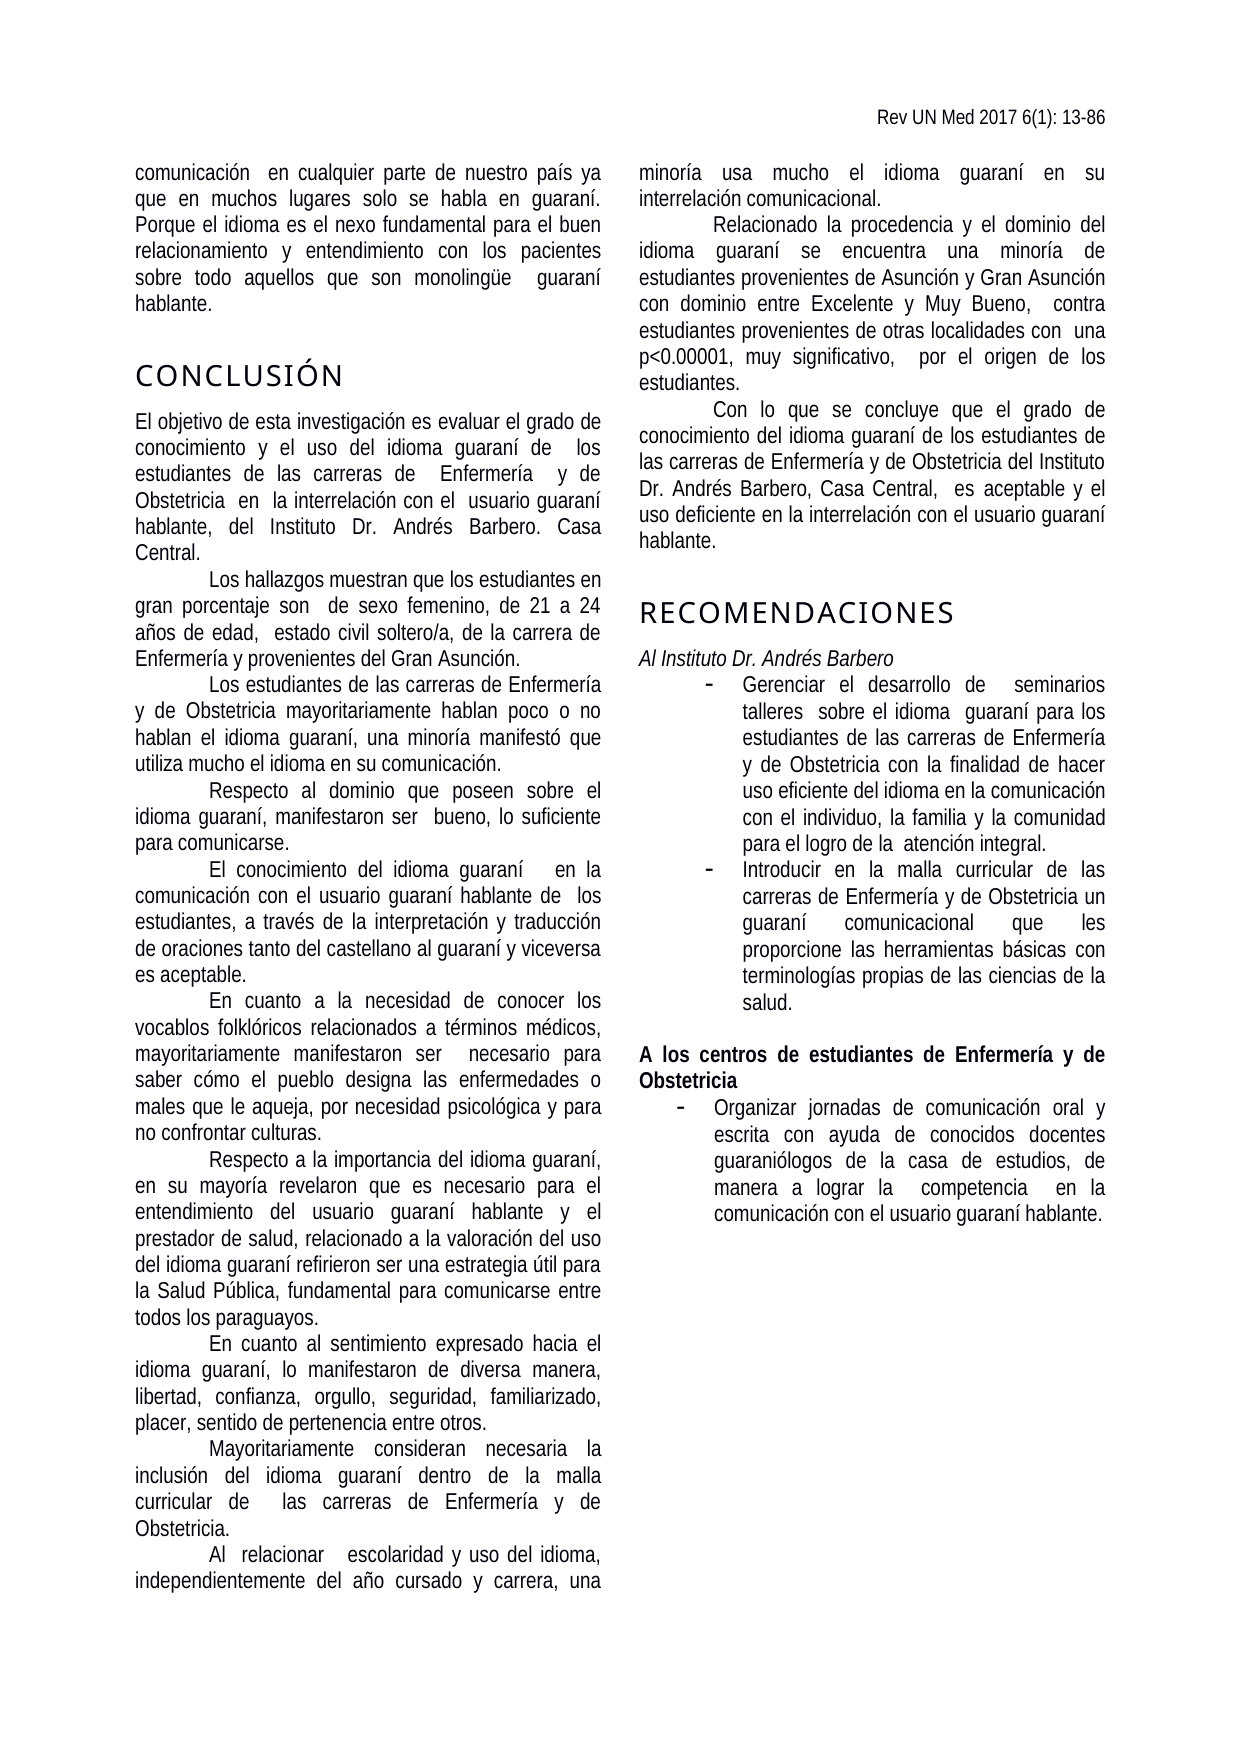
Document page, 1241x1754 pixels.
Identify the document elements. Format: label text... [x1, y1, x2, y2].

text El objetivo de esta investigación es evaluar el grado de conocimiento y el uso del idioma guaraní de los estudiantes de las carreras de Enfermería y de Obstetricia en la interrelación con el usuario guaraní hablante, del Instituto Dr. Andrés Barbero. Casa Central. [135, 408, 601, 566]
text El conocimiento del idioma guaraní en la comunicación con el usuario guaraní hablante de los estudiantes, a través de la interpretación y traducción de oraciones tanto del castellano al guaraní y viceversa es aceptable. [135, 856, 601, 987]
text Los hallazgos muestran que los estudiantes en gran porcentaje son de sexo femenino, de 21 a 24 años de edad, estado civil soltero/a, de la carrera de Enfermería y provenientes del Gran Asunción. [135, 566, 601, 671]
list Organizar jornadas de comunicación oral y escrita con ayuda de conocidos docentes guaraniólogos de la casa de estudios, de manera a lograr la competencia en la comunicación con el usuario guaraní hablante. [676, 1094, 1106, 1226]
text Mayoritariamente consideran necesaria la inclusión del idioma guaraní dentro de la malla curricular de las carreras de Enfermería y de Obstetricia. [135, 1435, 601, 1541]
text En cuanto a la necesidad de conocer los vocablos folklóricos relacionados a términos médicos, mayoritariamente manifestaron ser necesario para saber cómo el pueblo designa las enfermedades o males que le aqueja, por necesidad psicológica y para no confrontar culturas. [135, 987, 601, 1146]
text Respecto al dominio que poseen sobre el idioma guaraní, manifestaron ser bueno, lo suficiente para comunicarse. [135, 777, 601, 856]
text En cuanto al sentimiento expresado hacia el idioma guaraní, lo manifestaron de diversa manera, libertad, confianza, orgullo, seguridad, familiarizado, placer, sentido de pertenencia entre otros. [135, 1330, 601, 1435]
text Al relacionar escolaridad y uso del idioma, independientemente del año cursado y carrera, una [135, 1541, 601, 1593]
text Al Instituto Dr. Andrés Barbero [639, 645, 1106, 671]
text Respecto a la importancia del idioma guaraní, en su mayoría revelaron que es necesario para el entendimiento del usuario guaraní hablante y el prestador de salud, relacionado a la valoración del uso del idioma guaraní refirieron ser una estrategia útil para la Salud Pública, fundamental para comunicarse entre todos los paraguayos. [135, 1146, 601, 1330]
text minoría usa mucho el idioma guaraní en su interrelación comunicacional. [639, 158, 1106, 211]
text comunicación en cualquier parte de nuestro país ya que en muchos lugares solo se habla en guaraní. Porque el idioma es el nexo fundamental para el buen relacionamiento y entendimiento con los pacientes sobre todo aquellos que son monolingüe guaraní hablante. [135, 158, 601, 317]
list Gerenciar el desarrollo de seminarios talleres sobre el idioma guaraní para los estudiantes de las carreras de Enfermería y de Obstetricia con la finalidad de hacer uso eficiente del idioma en la comunicación con el individuo, la familia y la comunidad para el logro de la atención integral. [705, 671, 1106, 856]
text Con lo que se concluye que el grado de conocimiento del idioma guaraní de los estudiantes de las carreras de Enfermería y de Obstetricia del Instituto Dr. Andrés Barbero, Casa Central, es aceptable y el uso deficiente en la interrelación con el usuario guaraní hablante. [639, 396, 1106, 554]
subtitle RECOMENDACIONES [639, 593, 1106, 632]
list Introducir en la malla curricular de las carreras de Enfermería y de Obstetricia un guaraní comunicacional que les proporcione las herramientas básicas con terminologías propias de las ciencias de la salud. [705, 856, 1106, 1015]
text A los centros de estudiantes de Enfermería y de Obstetricia [639, 1041, 1106, 1094]
text Relacionado la procedencia y el dominio del idioma guaraní se encuentra una minoría de estudiantes provenientes de Asunción y Gran Asunción con dominio entre Excelente y Muy Bueno, contra estudiantes provenientes de otras localidades con una p<0.00001, muy significativo, por el origen de los estudiantes. [639, 211, 1106, 396]
subtitle CONCLUSIÓN [135, 355, 601, 395]
text Los estudiantes de las carreras de Enfermería y de Obstetricia mayoritariamente hablan poco o no hablan el idioma guaraní, una minoría manifestó que utiliza mucho el idioma en su comunicación. [135, 671, 601, 777]
